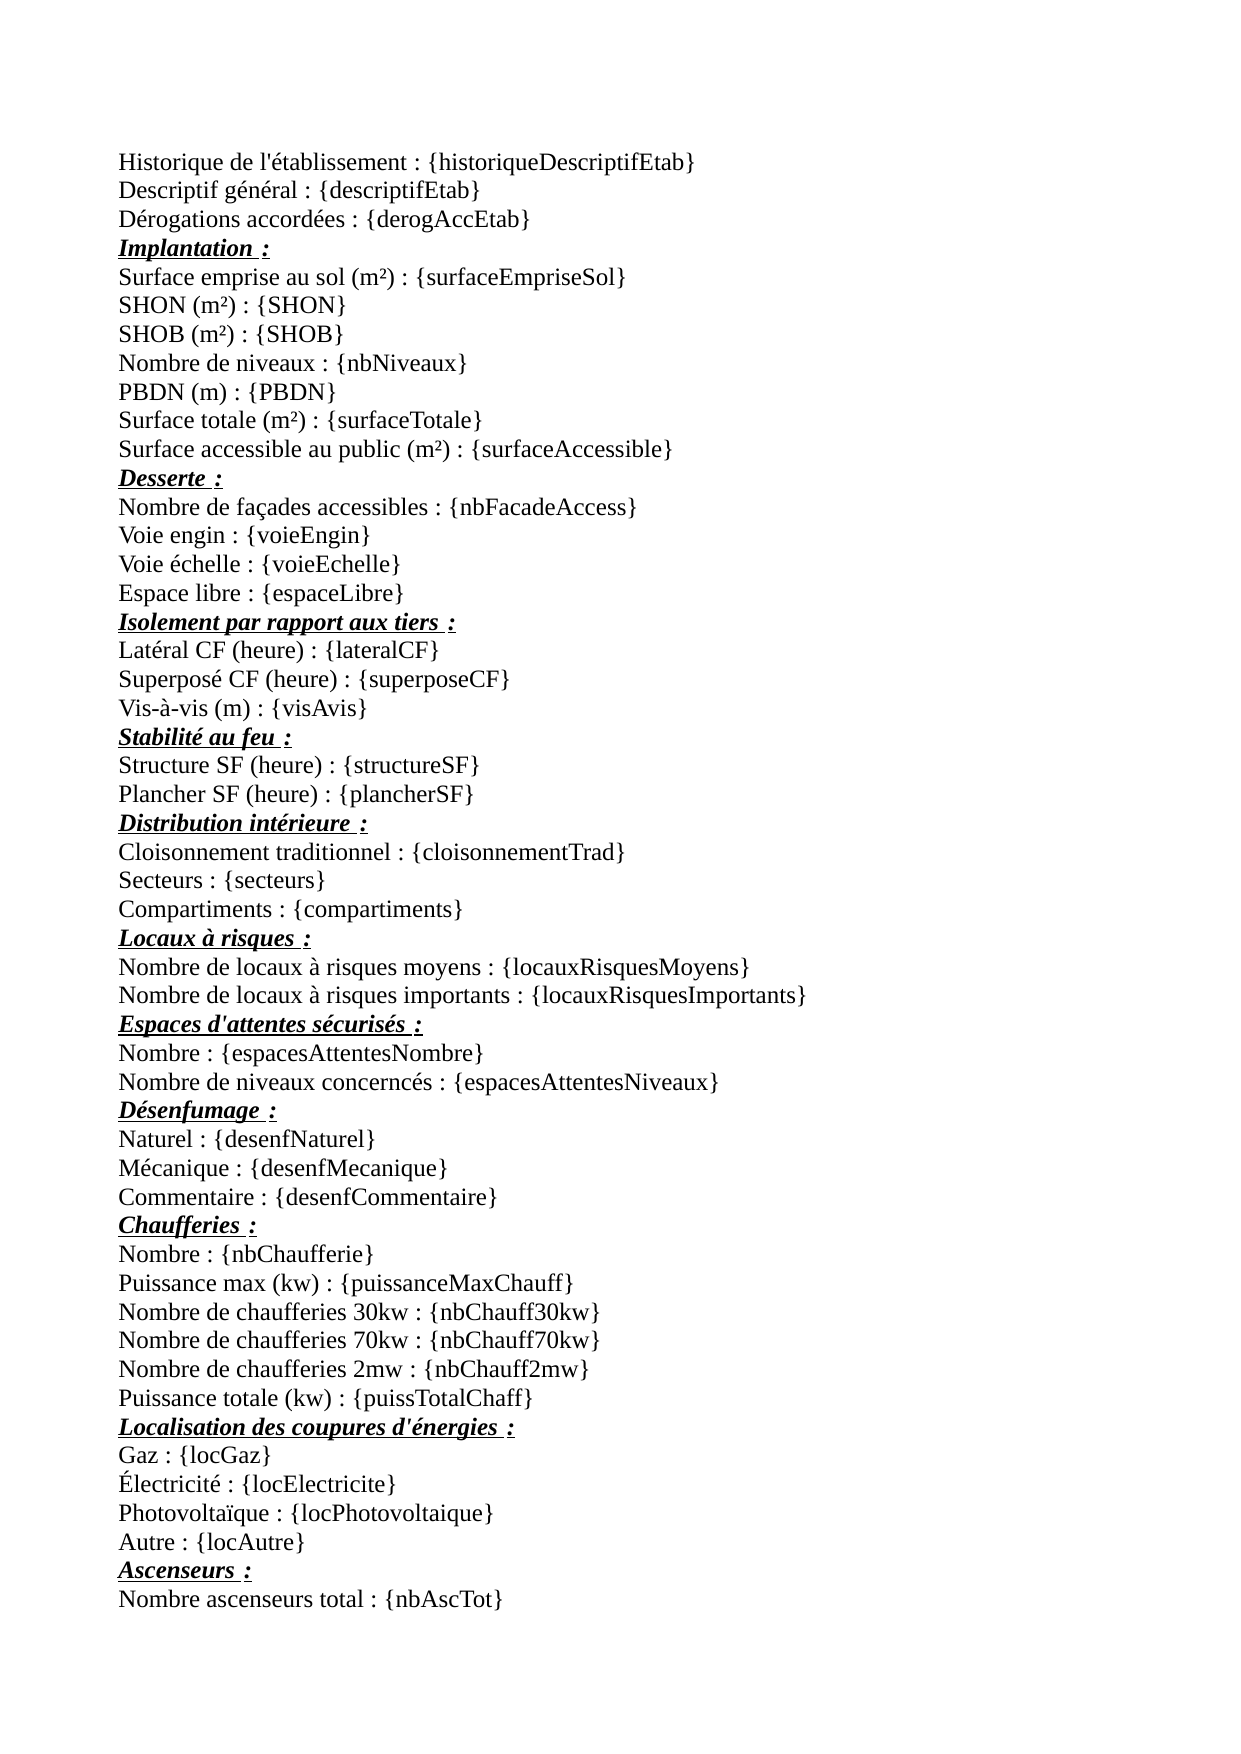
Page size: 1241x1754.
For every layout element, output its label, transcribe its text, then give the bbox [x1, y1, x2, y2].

text Ascenseurs : [118, 1556, 1122, 1584]
text Locaux à risques : [118, 923, 1122, 952]
text Voie échelle : {voieEchelle} [118, 549, 1122, 578]
text Nombre de niveaux concerncés : {espacesAttentesNiveaux} [118, 1067, 1122, 1096]
text Puissance totale (kw) : {puissTotalChaff} [118, 1383, 1122, 1412]
text Structure SF (heure) : {structureSF} [118, 751, 1122, 779]
text Nombre : {espacesAttentesNombre} [118, 1038, 1122, 1067]
text Nombre ascenseurs total : {nbAscTot} [118, 1584, 1122, 1613]
text Descriptif général : {descriptifEtab} [118, 176, 1122, 204]
text Nombre de locaux à risques moyens : {locauxRisquesMoyens} [118, 952, 1122, 981]
text Nombre de niveaux : {nbNiveaux} [118, 348, 1122, 377]
text Cloisonnement traditionnel : {cloisonnementTrad} [118, 837, 1122, 866]
text Localisation des coupures d'énergies : [118, 1412, 1122, 1441]
text Nombre de locaux à risques importants : {locauxRisquesImportants} [118, 981, 1122, 1009]
text Désenfumage : [118, 1096, 1122, 1124]
text Latéral CF (heure) : {lateralCF} [118, 636, 1122, 664]
text Implantation : [118, 233, 1122, 262]
text Nombre de chaufferies 2mw : {nbChauff2mw} [118, 1354, 1122, 1383]
text Nombre de chaufferies 70kw : {nbChauff70kw} [118, 1326, 1122, 1354]
text Naturel : {desenfNaturel} [118, 1124, 1122, 1153]
text Plancher SF (heure) : {plancherSF} [118, 779, 1122, 808]
text Chaufferies : [118, 1211, 1122, 1239]
text Compartiments : {compartiments} [118, 894, 1122, 923]
text PBDN (m) : {PBDN} [118, 377, 1122, 406]
text Surface totale (m²) : {surfaceTotale} [118, 406, 1122, 434]
text Mécanique : {desenfMecanique} [118, 1153, 1122, 1182]
text Puissance max (kw) : {puissanceMaxChauff} [118, 1268, 1122, 1297]
text Vis-à-vis (m) : {visAvis} [118, 693, 1122, 722]
text Surface emprise au sol (m²) : {surfaceEmpriseSol} [118, 262, 1122, 291]
text Historique de l'établissement : {historiqueDescriptifEtab} [118, 147, 1122, 176]
text SHON (m²) : {SHON} [118, 291, 1122, 319]
text Isolement par rapport aux tiers : [118, 607, 1122, 636]
text Nombre de façades accessibles : {nbFacadeAccess} [118, 492, 1122, 521]
text Autre : {locAutre} [118, 1527, 1122, 1556]
text Photovoltaïque : {locPhotovoltaique} [118, 1498, 1122, 1527]
text Nombre : {nbChaufferie} [118, 1239, 1122, 1268]
text Voie engin : {voieEngin} [118, 521, 1122, 549]
text Superposé CF (heure) : {superposeCF} [118, 664, 1122, 693]
text Stabilité au feu : [118, 722, 1122, 751]
text Espace libre : {espaceLibre} [118, 578, 1122, 607]
text Commentaire : {desenfCommentaire} [118, 1182, 1122, 1211]
text Gaz : {locGaz} [118, 1441, 1122, 1469]
text Nombre de chaufferies 30kw : {nbChauff30kw} [118, 1297, 1122, 1326]
text Électricité : {locElectricite} [118, 1469, 1122, 1498]
text Distribution intérieure : [118, 808, 1122, 837]
text Secteurs : {secteurs} [118, 866, 1122, 894]
text SHOB (m²) : {SHOB} [118, 319, 1122, 348]
text Desserte : [118, 463, 1122, 492]
text Dérogations accordées : {derogAccEtab} [118, 204, 1122, 233]
text Espaces d'attentes sécurisés : [118, 1009, 1122, 1038]
text Surface accessible au public (m²) : {surfaceAccessible} [118, 434, 1122, 463]
